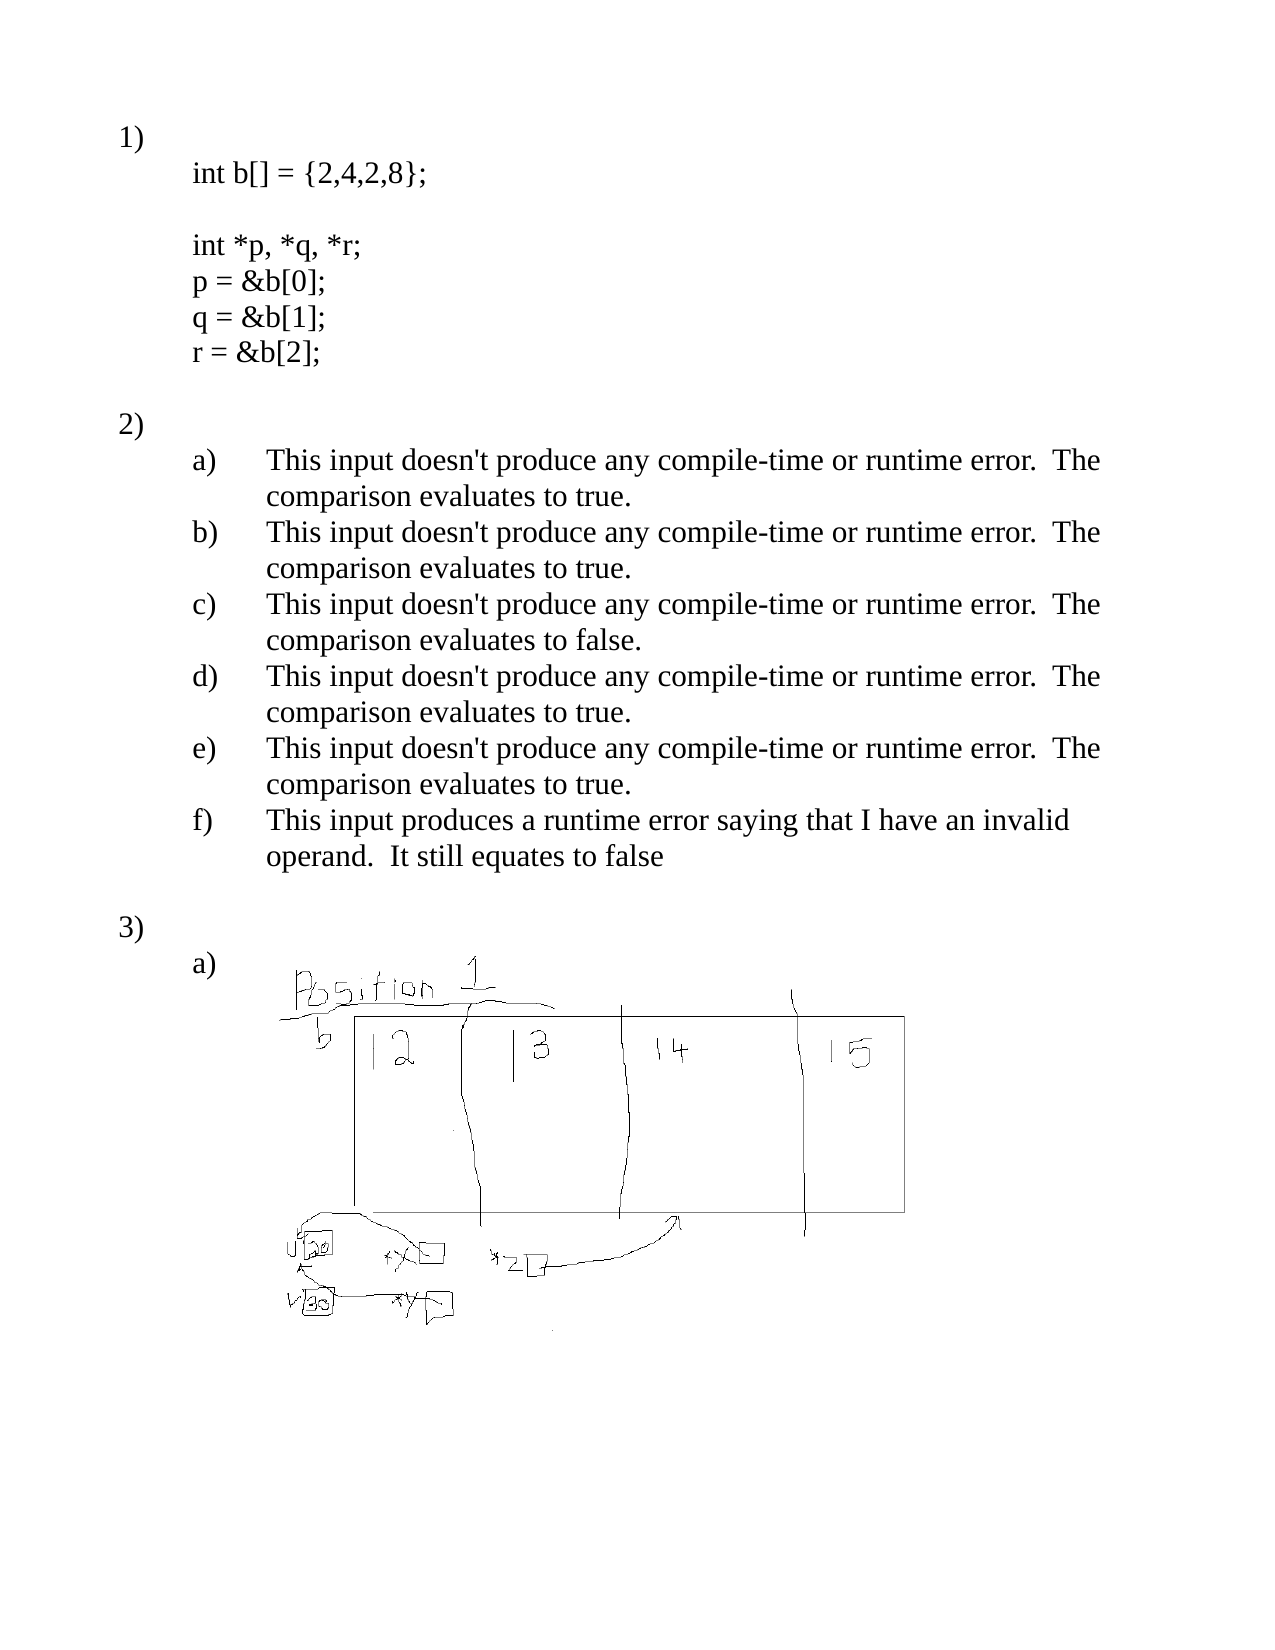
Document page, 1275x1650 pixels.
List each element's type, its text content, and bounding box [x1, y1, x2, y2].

text f) This input produces a runtime error saying that I have an invalid operand. It still equates to false [118, 801, 1157, 873]
text 3) [118, 909, 1157, 945]
text b) This input doesn't produce any compile-time or runtime error. The comparison evaluates to true. [118, 513, 1157, 585]
text q = &b[1]; [118, 298, 1157, 334]
text a) [118, 945, 256, 981]
text a) This input doesn't produce any compile-time or runtime error. The comparison evaluates to true. [118, 442, 1157, 513]
text r = &b[2]; [118, 334, 1157, 370]
text 1) [118, 118, 1157, 154]
text p = &b[0]; [118, 262, 1157, 298]
text [1019, 945, 1157, 981]
text d) This input doesn't produce any compile-time or runtime error. The comparison evaluates to true. [118, 657, 1157, 729]
text int *p, *q, *r; [118, 226, 1157, 262]
text 2) [118, 406, 1157, 442]
picture [256, 944, 1019, 1331]
text c) This input doesn't produce any compile-time or runtime error. The comparison evaluates to false. [118, 585, 1157, 657]
text e) This input doesn't produce any compile-time or runtime error. The comparison evaluates to true. [118, 729, 1157, 801]
text int b[] = {2,4,2,8}; [118, 154, 1157, 190]
